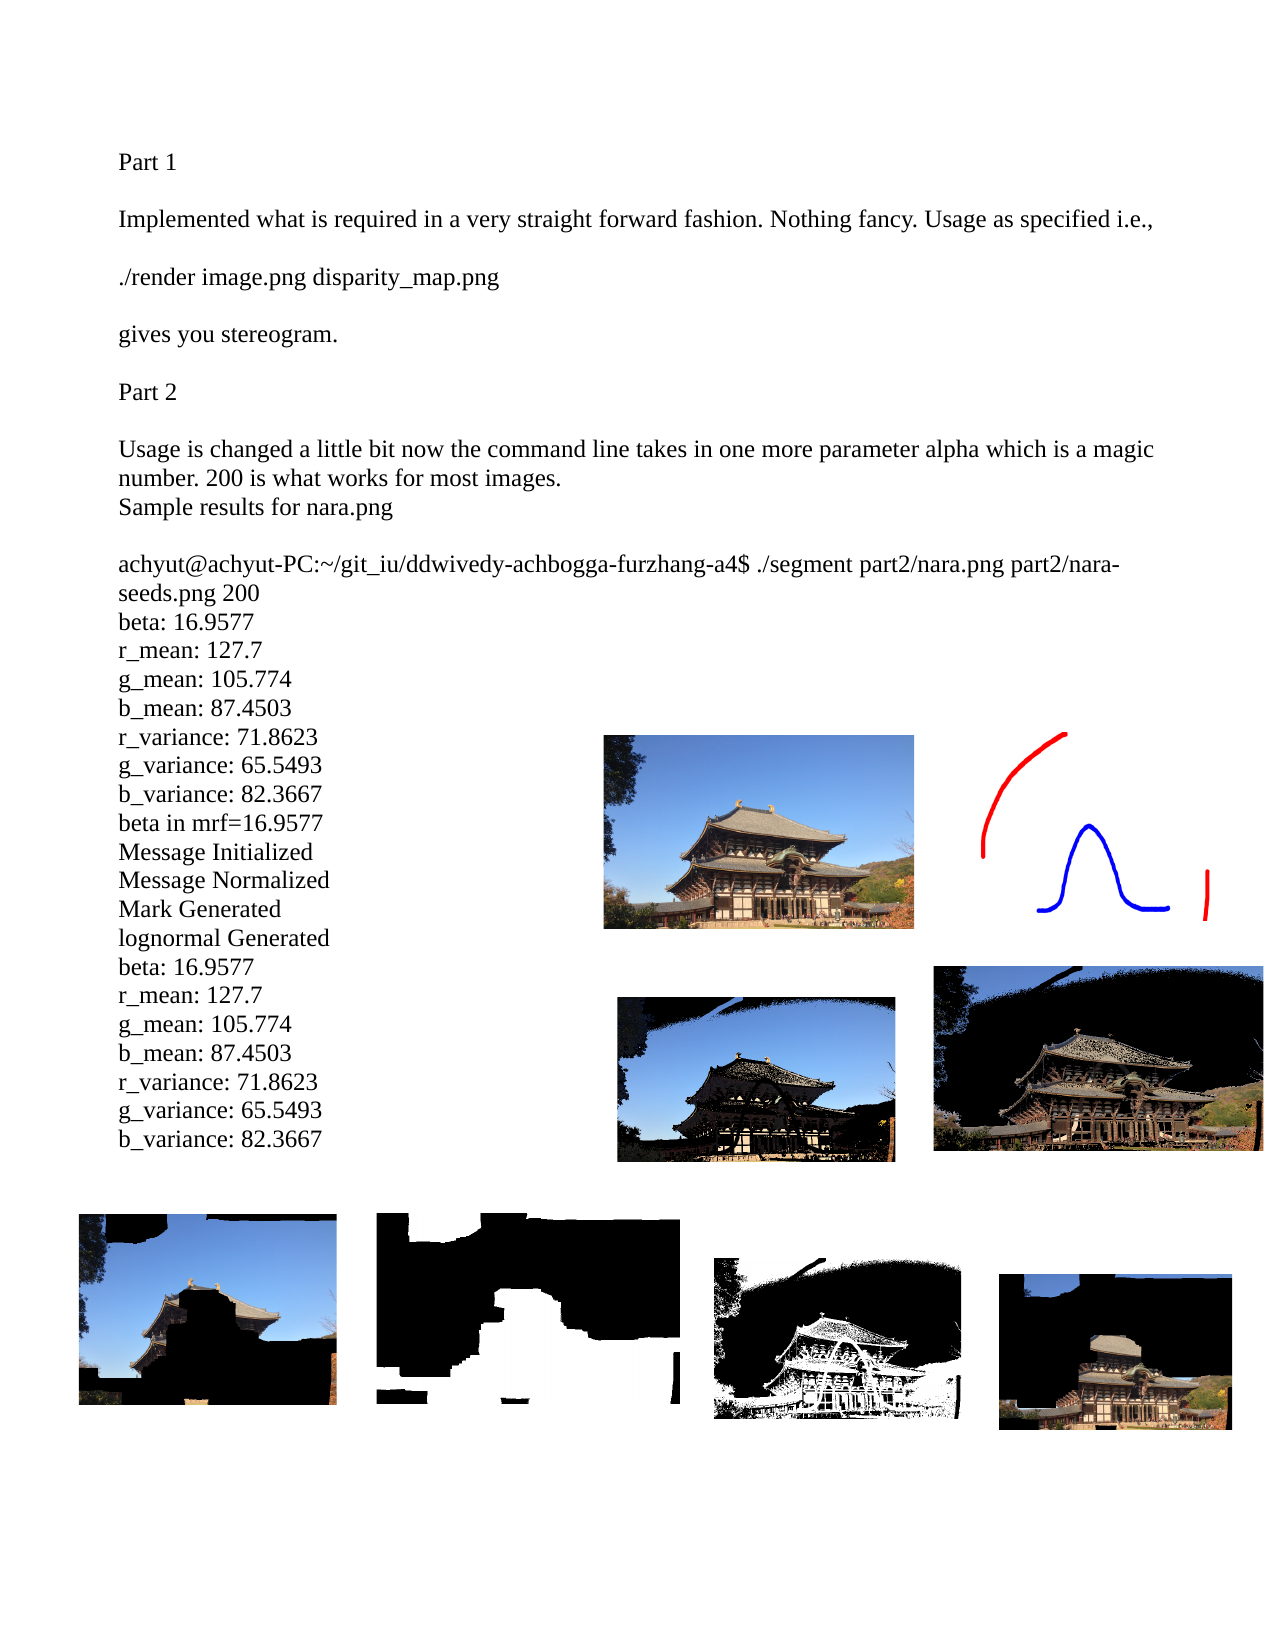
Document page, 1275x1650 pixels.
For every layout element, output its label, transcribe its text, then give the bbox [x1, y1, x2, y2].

text ./render image.png disparity_map.png [118, 262, 1157, 291]
text r_mean: 127.7 [118, 636, 1157, 664]
text Usage is changed a little bit now the command line takes in one more parameter alpha which is a magic number. 200 is what works for most images. [118, 434, 1157, 492]
text beta: 16.9577 [118, 952, 1157, 981]
picture [933, 966, 1264, 1151]
text g_variance: 65.5493 [118, 751, 603, 779]
text [896, 1096, 933, 1124]
text achyut@achyut-PC:~/git_iu/ddwivedy-achbogga-furzhang-a4$ ./segment part2/nara.png part2/nara-seeds.png 200 [118, 549, 1157, 607]
text [896, 1009, 933, 1038]
text [915, 837, 950, 866]
text [915, 894, 1157, 923]
text [896, 1124, 1157, 1153]
text [896, 1038, 933, 1067]
text r_variance: 71.8623 [118, 1067, 617, 1096]
text beta in mrf=16.9577 [118, 808, 603, 837]
text Part 1 [118, 147, 1157, 176]
text [896, 1067, 933, 1096]
text g_mean: 105.774 [118, 1009, 617, 1038]
text g_variance: 65.5493 [118, 1096, 617, 1124]
text b_mean: 87.4503 [118, 693, 1157, 722]
text r_variance: 71.8623 [118, 722, 1157, 751]
text Part 2 [118, 377, 1157, 406]
text [915, 808, 950, 837]
text [915, 751, 950, 779]
picture [999, 1274, 1233, 1430]
text b_mean: 87.4503 [118, 1038, 617, 1067]
text b_variance: 82.3667 [118, 779, 603, 808]
text gives you stereogram. [118, 319, 1157, 348]
text r_mean: 127.7 [118, 981, 933, 1009]
picture [617, 997, 896, 1162]
text Implemented what is required in a very straight forward fashion. Nothing fancy. Usage as specified i.e., [118, 204, 1157, 233]
picture [950, 732, 1211, 921]
text Mark Generated [118, 894, 603, 923]
text g_mean: 105.774 [118, 664, 1157, 693]
picture [714, 1258, 962, 1419]
text Message Initialized [118, 837, 603, 866]
picture [376, 1213, 680, 1404]
text [915, 779, 950, 808]
text b_variance: 82.3667 [118, 1124, 617, 1153]
text [915, 866, 950, 894]
text Sample results for nara.png [118, 492, 1157, 521]
text Message Normalized [118, 866, 603, 894]
picture [603, 735, 915, 929]
picture [78, 1214, 337, 1405]
text lognormal Generated [118, 923, 1157, 952]
text beta: 16.9577 [118, 607, 1157, 636]
